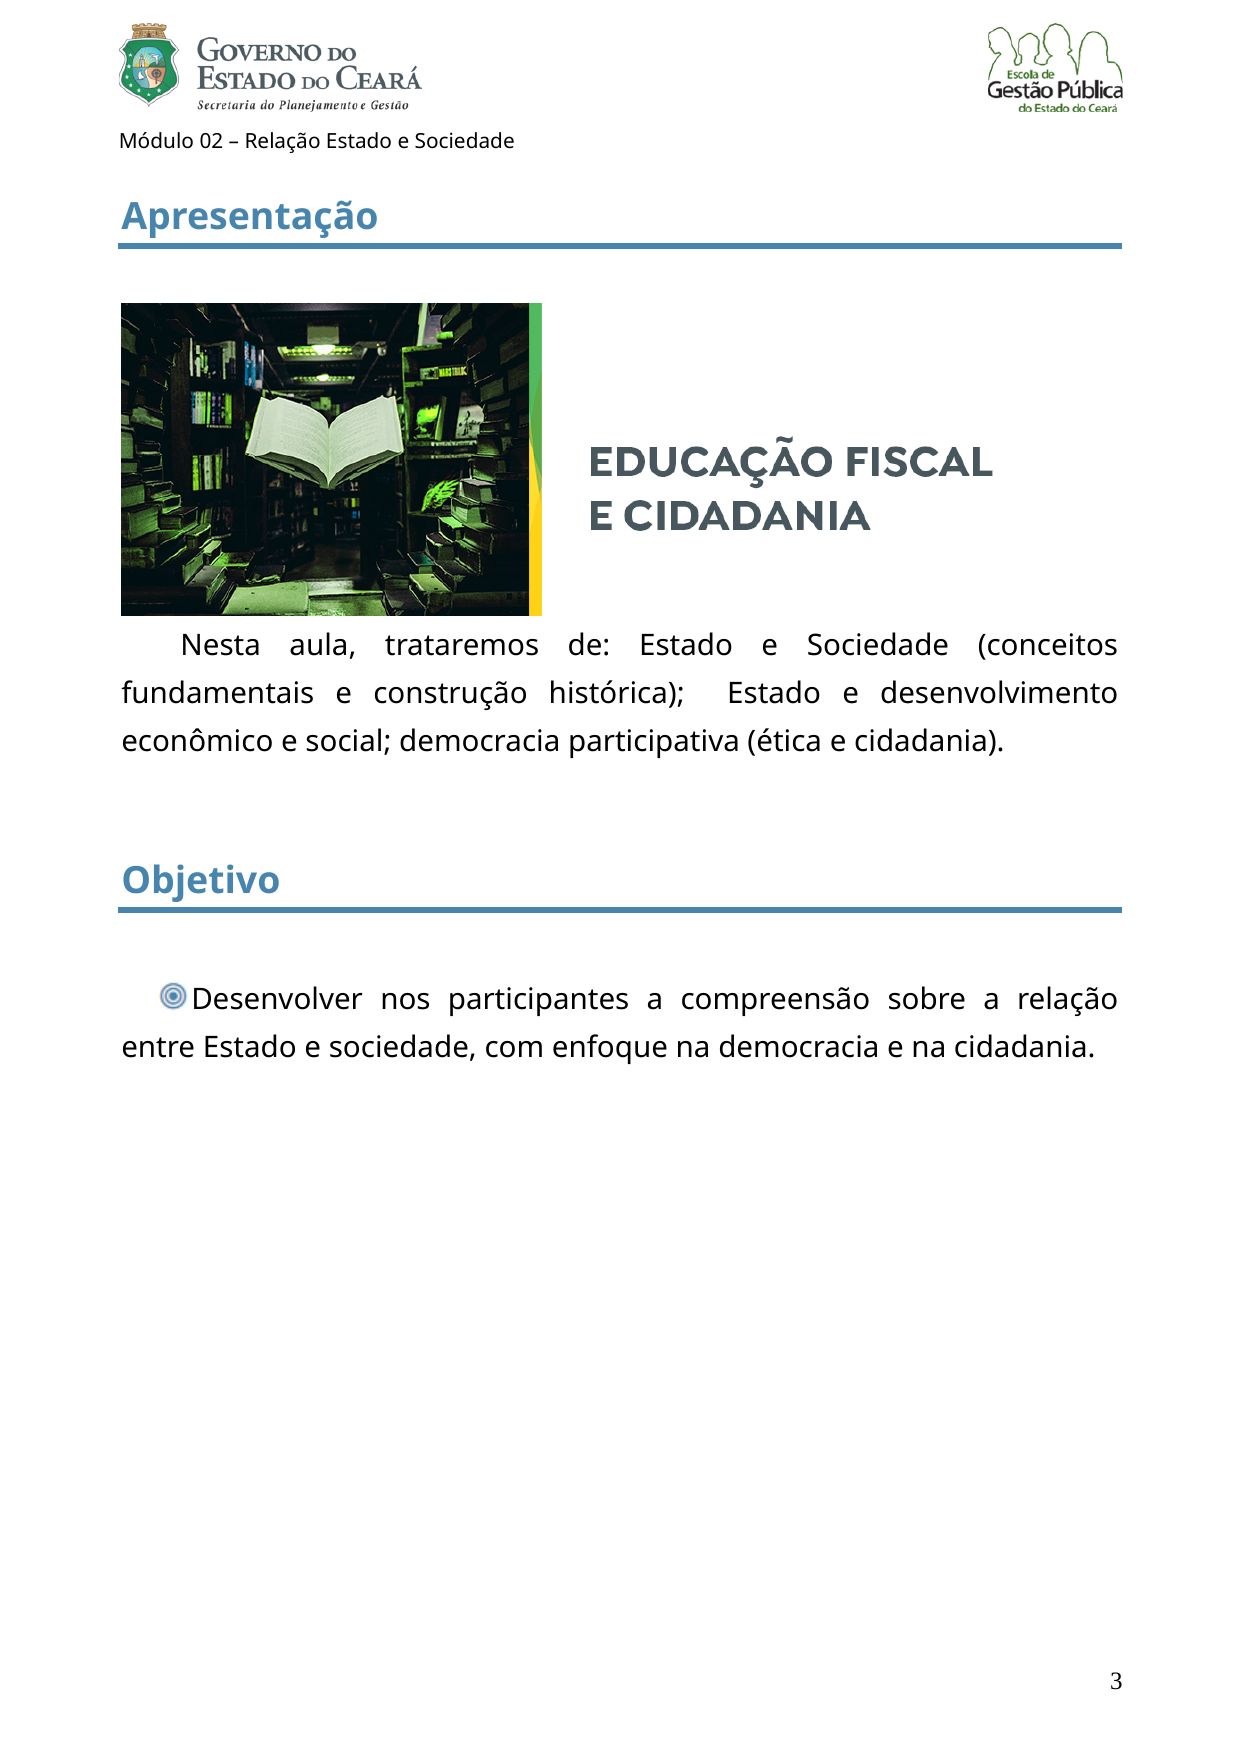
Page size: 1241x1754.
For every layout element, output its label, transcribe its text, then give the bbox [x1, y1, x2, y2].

picture [121, 303, 1120, 616]
picture [156, 977, 191, 1015]
text Desenvolver nos participantes a compreensão sobre a relação entre Estado e sociedade, com enfoque na democracia e na cidadania. [118, 975, 1122, 1069]
subtitle Objetivo [118, 850, 1122, 907]
picture [118, 23, 1123, 112]
text Nesta aula, trataremos de: Estado e Sociedade (conceitos fundamentais e construção histórica); Estado e desenvolvimento econômico e social; democracia participativa (ética e cidadania). [118, 276, 1122, 761]
subtitle Apresentação [118, 186, 1122, 243]
